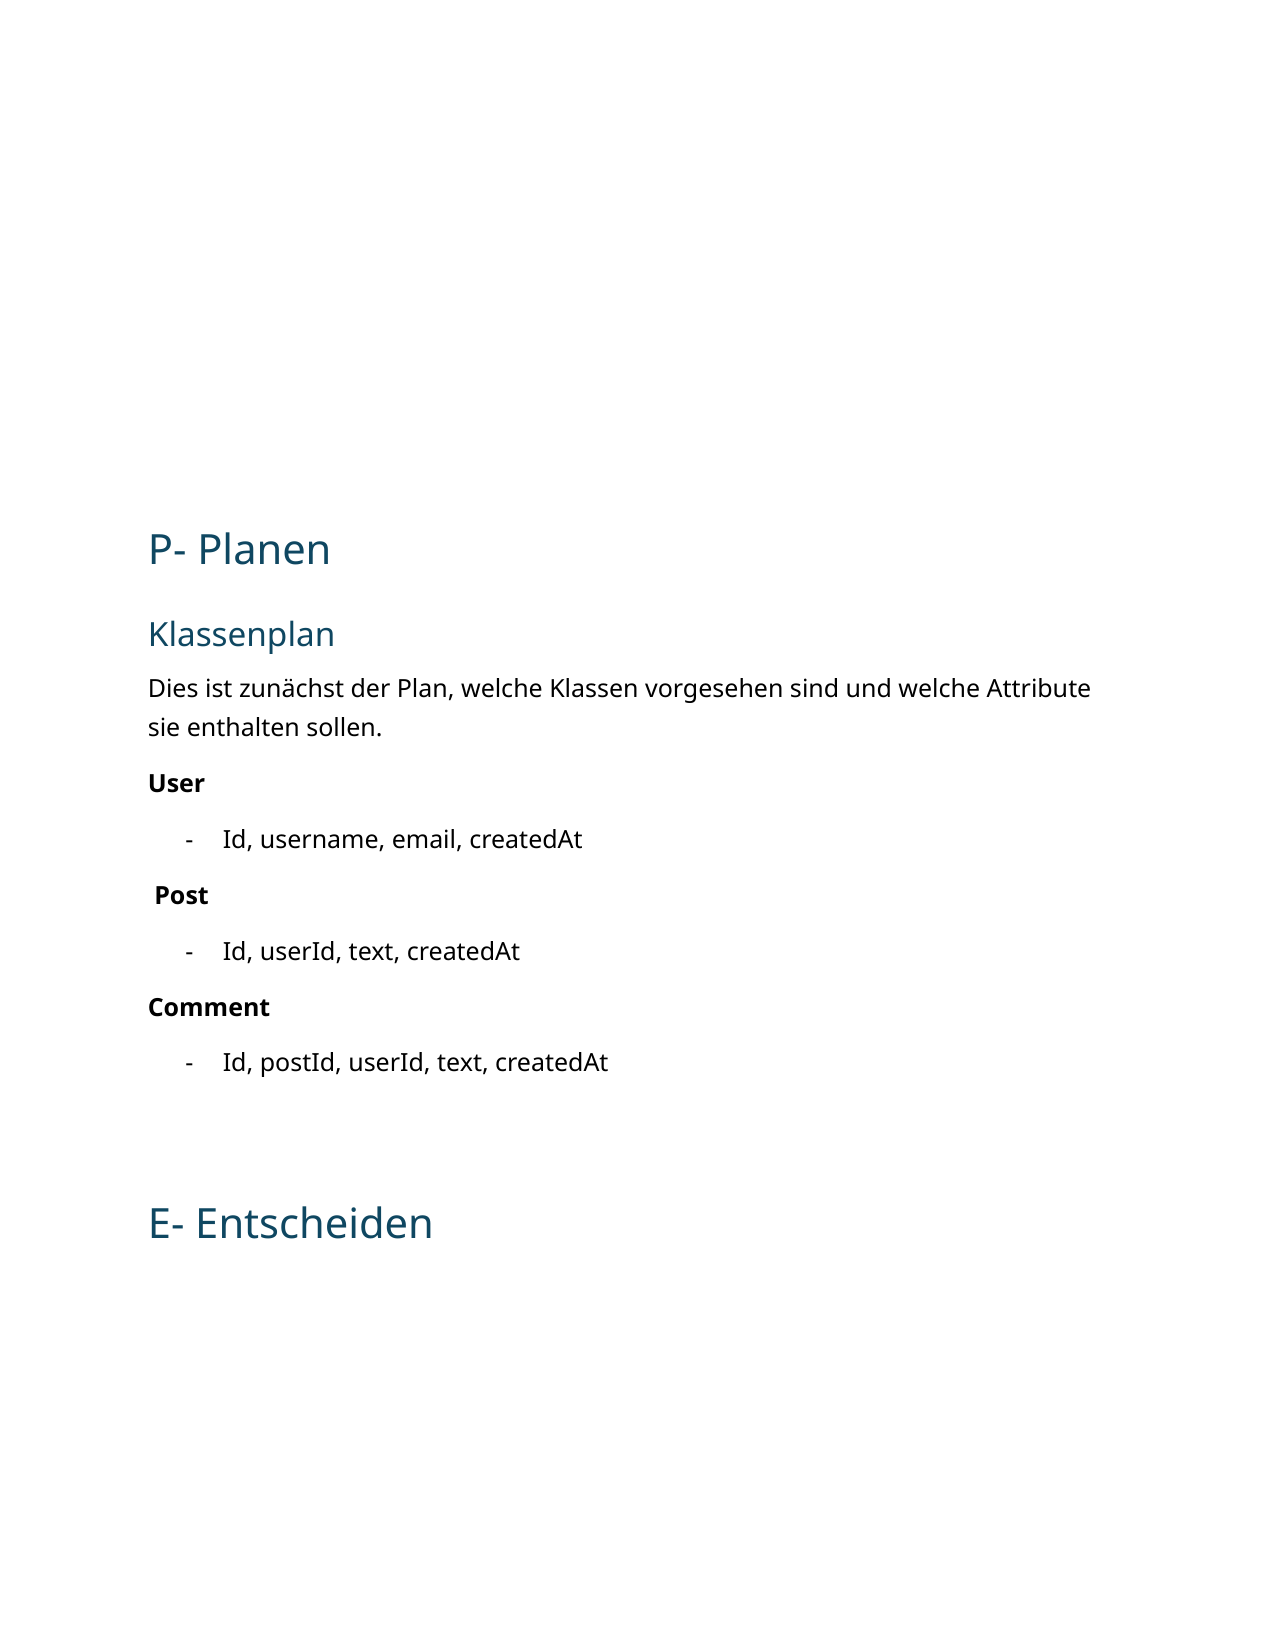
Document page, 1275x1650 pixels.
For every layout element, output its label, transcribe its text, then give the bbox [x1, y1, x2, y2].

subtitle E- Entscheiden [148, 1194, 1127, 1251]
list Id, username, email, createdAt [185, 822, 1127, 856]
subtitle P- Planen [148, 520, 1127, 577]
list Id, postId, userId, text, createdAt [185, 1045, 1127, 1079]
subtitle Klassenplan [148, 610, 1127, 656]
text Post [148, 877, 1127, 912]
text Comment [148, 989, 1127, 1023]
list Id, userId, text, createdAt [185, 933, 1127, 967]
text User [148, 766, 1127, 800]
text Dies ist zunächst der Plan, welche Klassen vorgesehen sind und welche Attribute sie enthalten sollen. [148, 671, 1127, 744]
